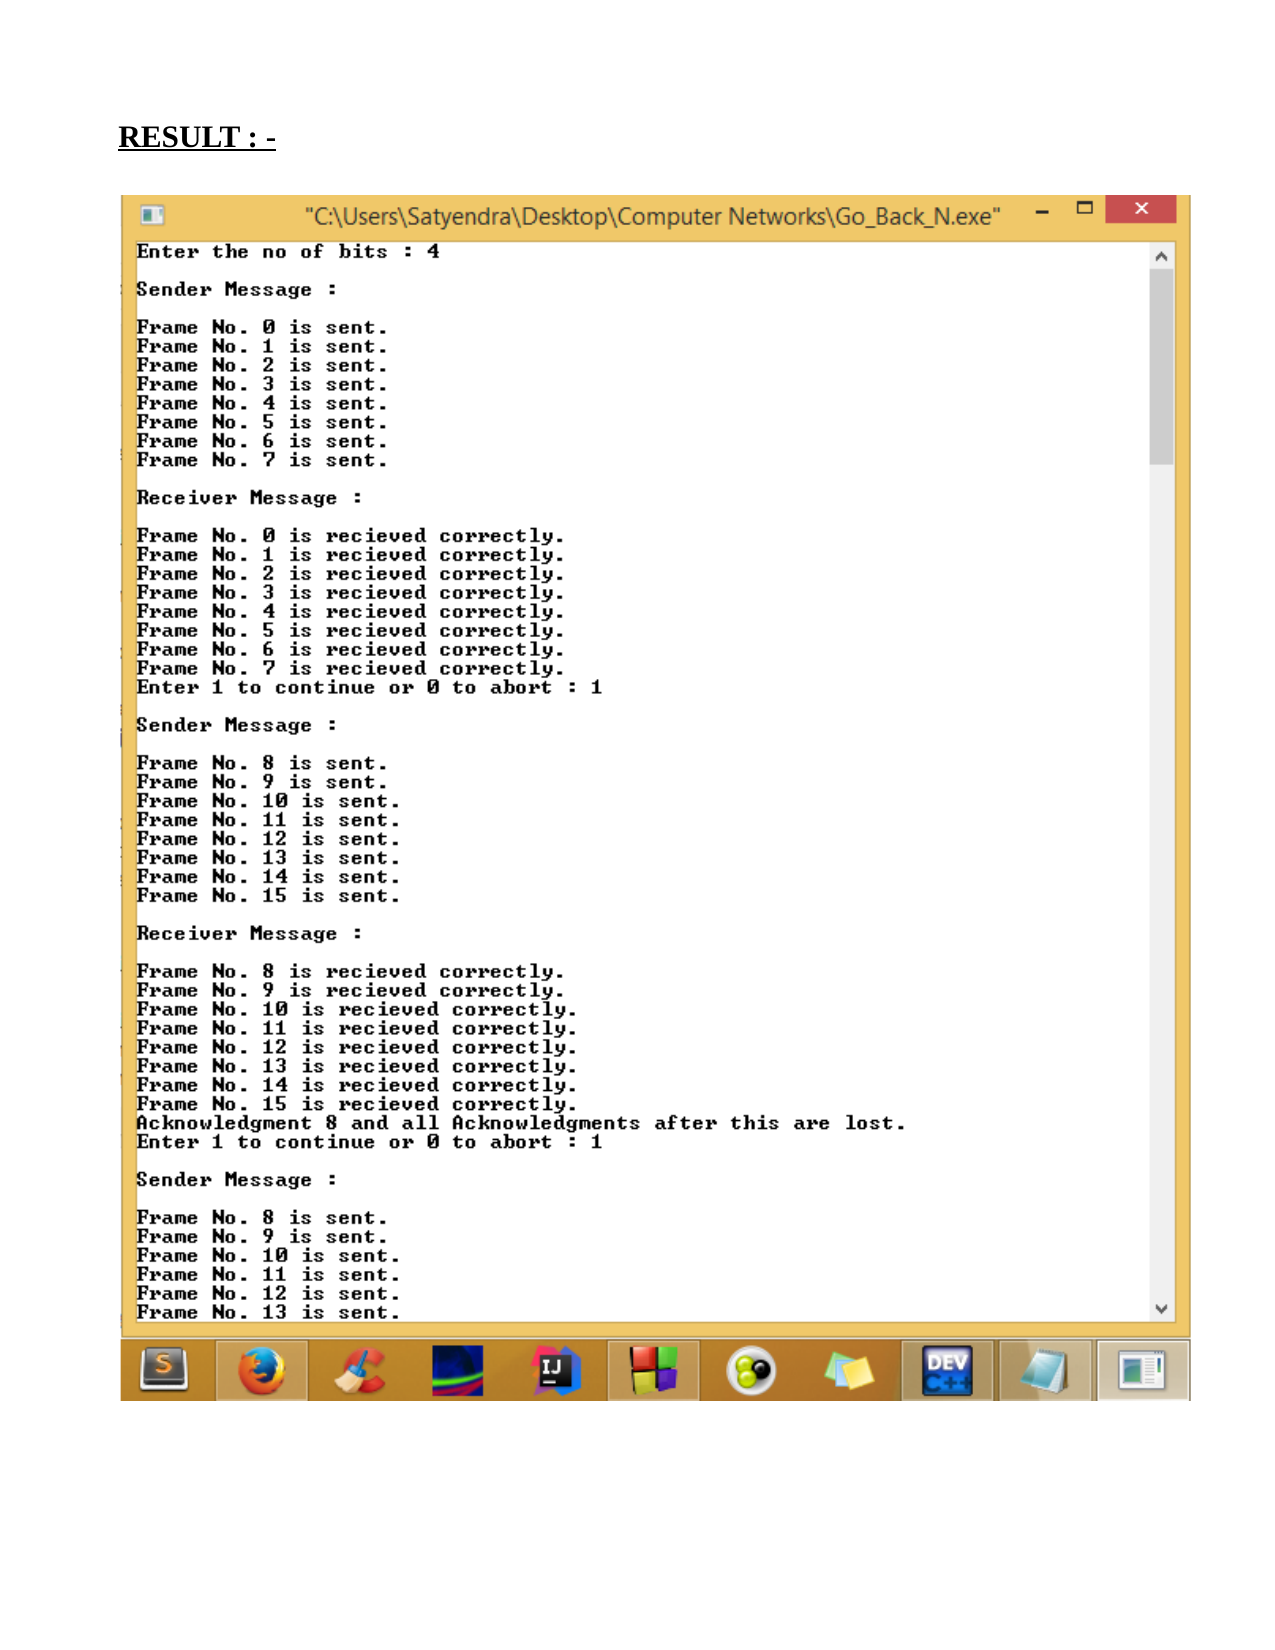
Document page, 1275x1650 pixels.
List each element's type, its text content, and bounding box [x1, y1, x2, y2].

text RESULT : - [118, 118, 1157, 154]
picture [120, 195, 1191, 1401]
